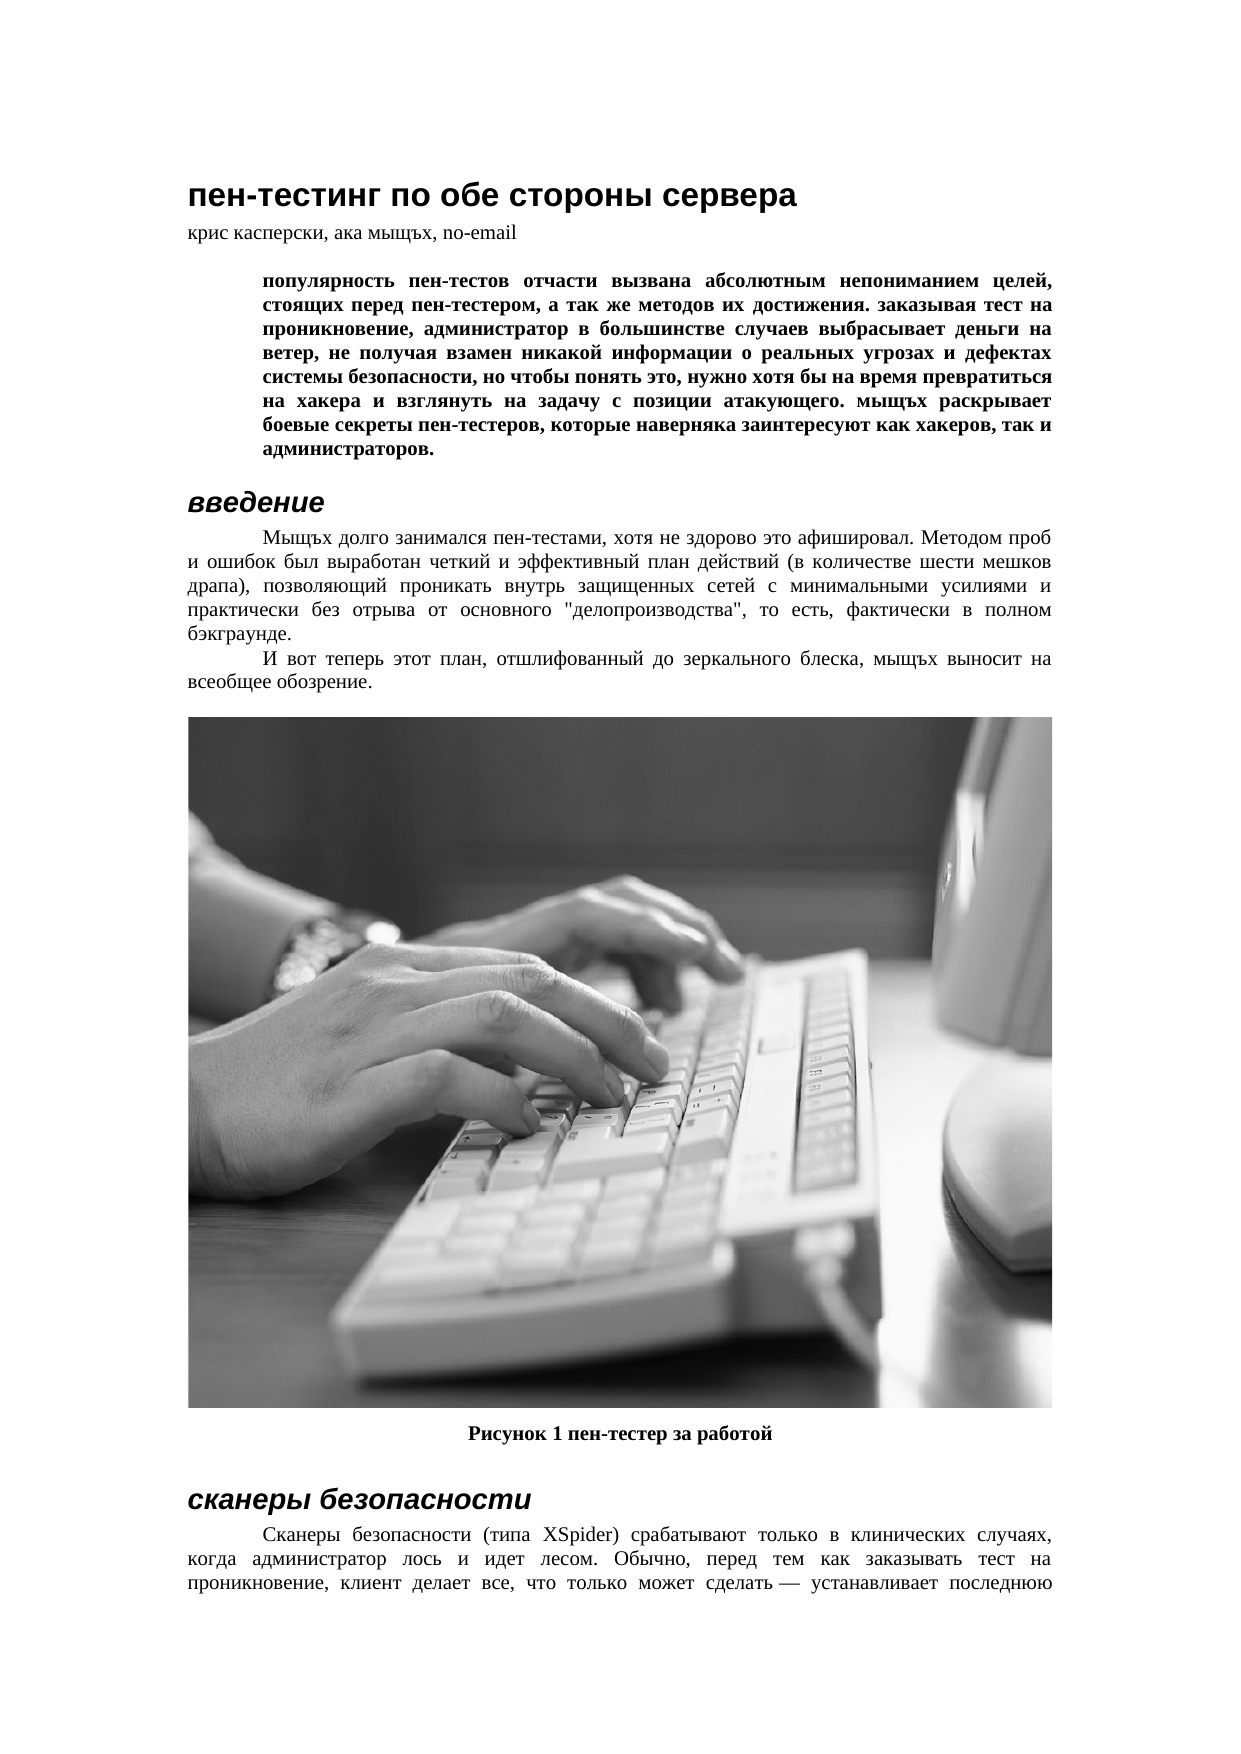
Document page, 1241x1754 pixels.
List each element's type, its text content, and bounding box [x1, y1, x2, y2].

subtitle сканеры безопасности [187, 1482, 1053, 1516]
subtitle введение [187, 485, 1053, 519]
text крис касперски, ака мыщъх, no-email [187, 220, 1053, 244]
text И вот теперь этот план, отшлифованный до зеркального блеска, мыщъх выносит на всеобщее обозрение. [187, 645, 1053, 693]
text Рисунок 1 пен-тестер за работой [187, 1420, 1053, 1444]
picture [188, 717, 1053, 1408]
text Мыщъх долго занимался пен-тестами, хотя не здорово это афишировал. Методом проб и ошибок был выработан четкий и эффективный план действий (в количестве шести мешков драпа), позволяющий проникать внутрь защищенных сетей с минимальными усилиями и практически без отрыва от основного "делопроизводства", то есть, фактически в полном бэкграунде. [187, 525, 1053, 645]
text Сканеры безопасности (типа XSpider) срабатывают только в клинических случаях, когда администратор лось и идет лесом. Обычно, перед тем как заказывать тест на проникновение, клиент делает все, что только может сделать — устанавливает последнюю [187, 1522, 1053, 1594]
subtitle пен-тестинг по обе стороны сервера [187, 175, 1053, 213]
text популярность пен-тестов отчасти вызвана абсолютным непониманием целей, стоящих перед пен-тестером, а так же методов их достижения. заказывая тест на проникновение, администратор в большинстве случаев выбрасывает деньги на ветер, не получая взамен никакой информации о реальных угрозах и дефектах системы безопасности, но чтобы понять это, нужно хотя бы на время превратиться на хакера и взглянуть на задачу с позиции атакующего. мыщъх раскрывает боевые секреты пен-тестеров, которые наверняка заинтересуют как хакеров, так и администраторов. [262, 268, 1053, 460]
